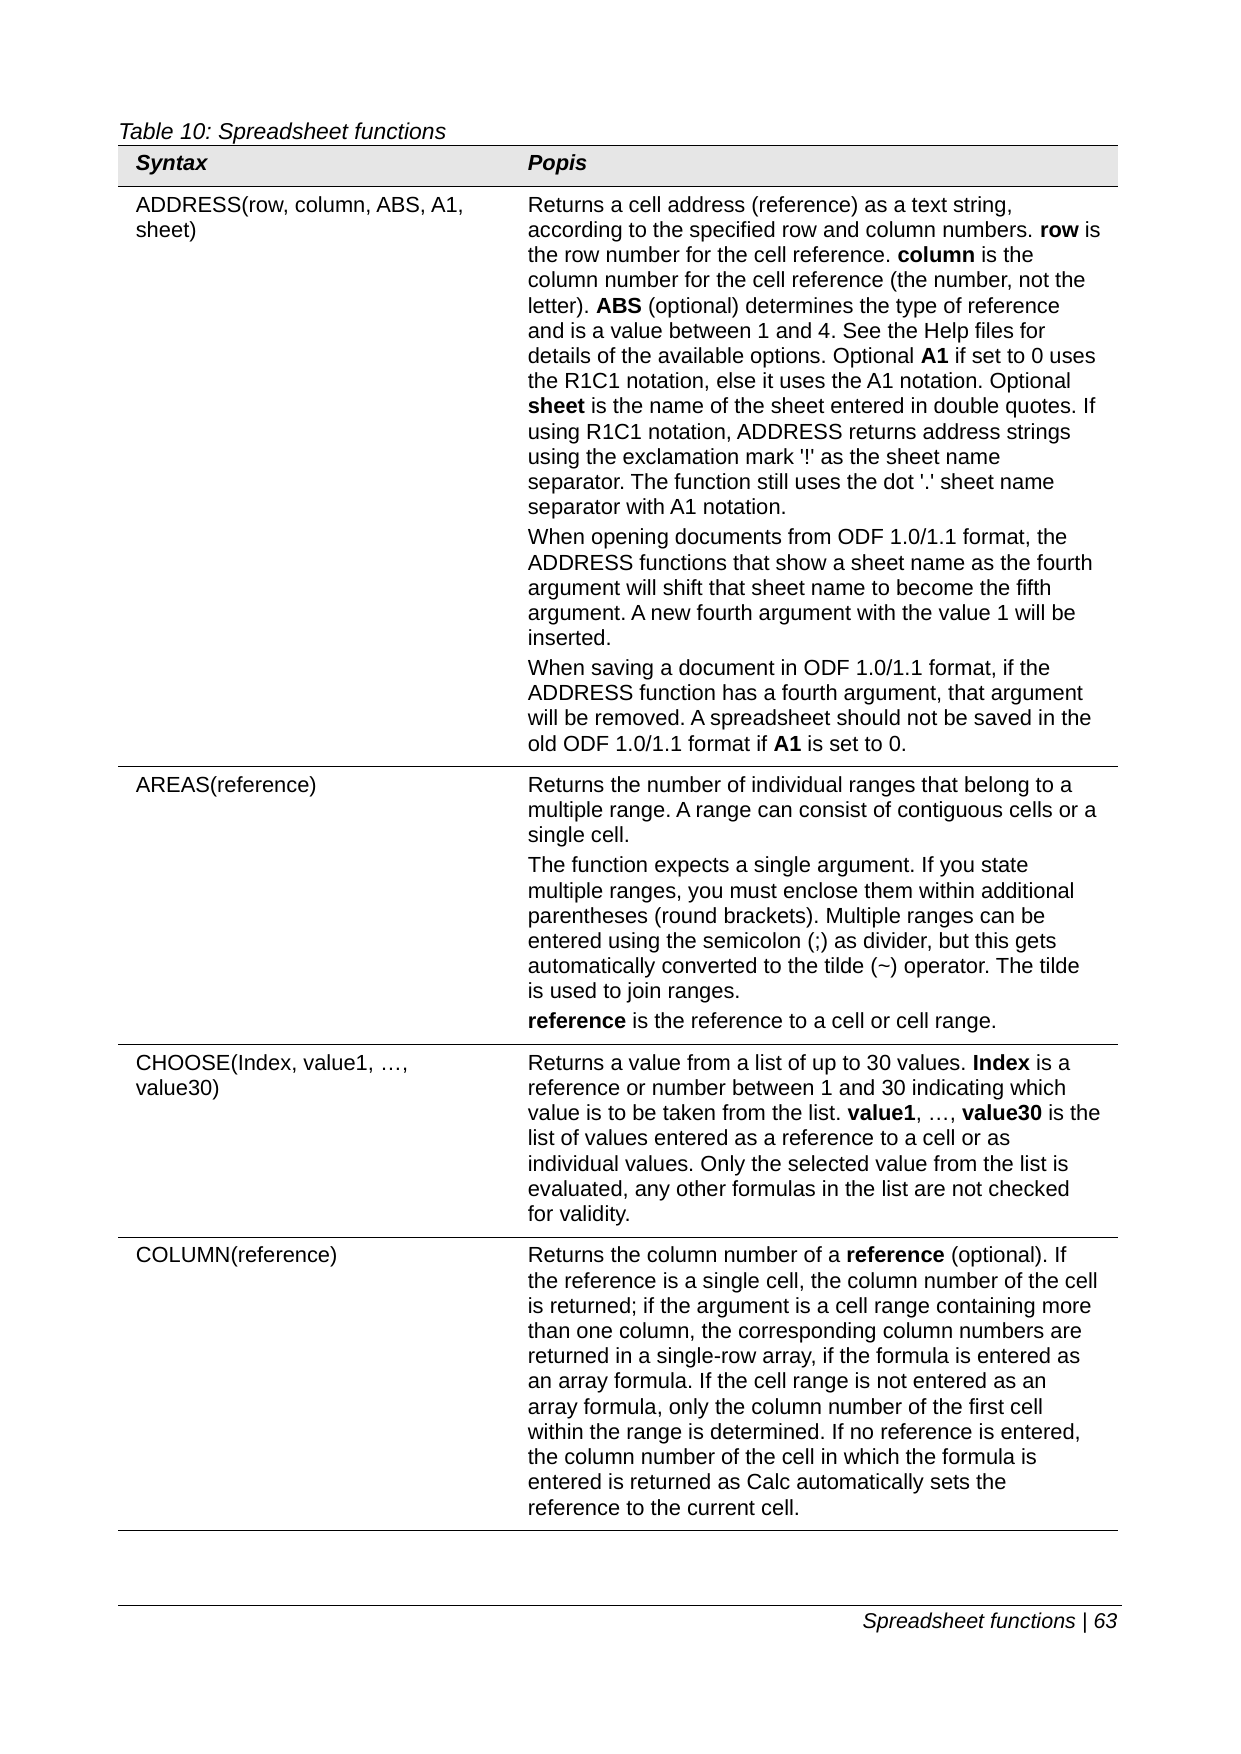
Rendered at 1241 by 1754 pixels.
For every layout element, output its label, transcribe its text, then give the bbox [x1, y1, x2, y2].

table_cell Returns a value from a list of up to 30 values. Index is a reference or number between 1 and 30 indicating which value is to be taken from the list. value1, …, value30 is the list of values entered as a reference to a cell or as individual values. Only the selected value from the list is evaluated, any other formulas in the list are not checked for validity. [510, 1045, 1118, 1237]
table_cell ADDRESS(row, column, ABS, A1, sheet) [118, 187, 510, 766]
table_cell AREAS(reference) [118, 767, 510, 1044]
table_cell CHOOSE(Index, value1, …, value30) [118, 1045, 510, 1237]
table_cell Returns the column number of a reference (optional). If the reference is a single cell, the column number of the cell is returned; if the argument is a cell range containing more than one column, the corresponding column numbers are returned in a single-row array, if the formula is entered as an array formula. If the cell range is not entered as an array formula, only the column number of the first cell within the range is determined. If no reference is entered, the column number of the cell in which the formula is entered is returned as Calc automatically sets the reference to the current cell. [510, 1238, 1118, 1530]
table_cell Returns the number of individual ranges that belong to a multiple range. A range can consist of contiguous cells or a single cell. The function expects a single argument. If you state multiple ranges, you must enclose them within additional parentheses (round brackets). Multiple ranges can be entered using the semicolon (;) as divider, but this gets automatically converted to the tilde (~) operator. The tilde is used to join ranges. reference is the reference to a cell or cell range. [510, 767, 1118, 1044]
table_header Syntax [118, 146, 510, 186]
table_header Popis [510, 146, 1118, 186]
table_cell COLUMN(reference) [118, 1238, 510, 1530]
table_cell Returns a cell address (reference) as a text string, according to the specified row and column numbers. row is the row number for the cell reference. column is the column number for the cell reference (the number, not the letter). ABS (optional) determines the type of reference and is a value between 1 and 4. See the Help files for details of the available options. Optional A1 if set to 0 uses the R1C1 notation, else it uses the A1 notation. Optional sheet is the name of the sheet entered in double quotes. If using R1C1 notation, ADDRESS returns address strings using the exclamation mark '!' as the sheet name separator. The function still uses the dot '.' sheet name separator with A1 notation. When opening documents from ODF 1.0/1.1 format, the ADDRESS functions that show a sheet name as the fourth argument will shift that sheet name to become the fifth argument. A new fourth argument with the value 1 will be inserted. When saving a document in ODF 1.0/1.1 format, if the ADDRESS function has a fourth argument, that argument will be removed. A spreadsheet should not be saved in the old ODF 1.0/1.1 format if A1 is set to 0. [510, 187, 1118, 766]
text Table 10: Spreadsheet functions [118, 118, 1122, 144]
